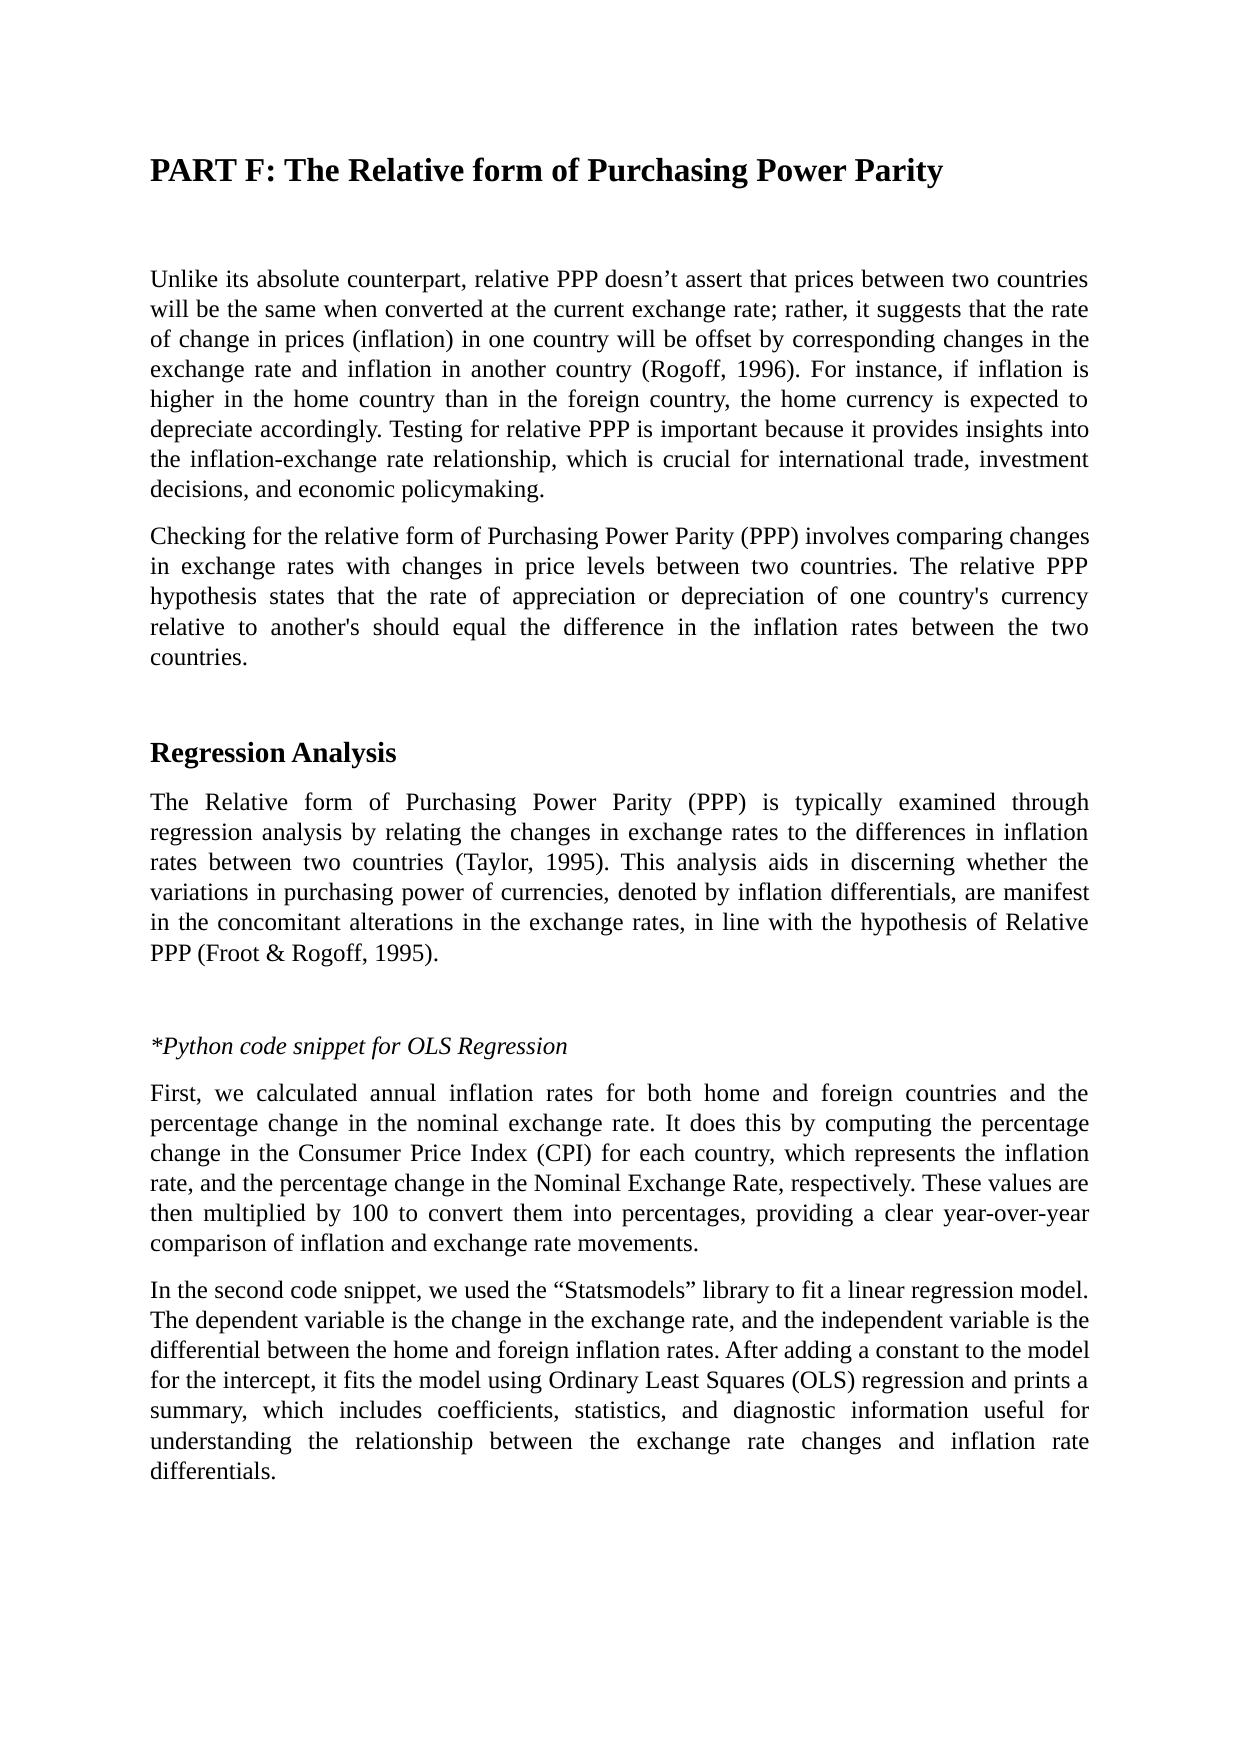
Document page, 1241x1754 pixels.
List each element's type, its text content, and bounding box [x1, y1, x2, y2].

text In the second code snippet, we used the “Statsmodels” library to fit a linear regression model. The dependent variable is the change in the exchange rate, and the independent variable is the differential between the home and foreign inflation rates. After adding a constant to the model for the intercept, it fits the model using Ordinary Least Squares (OLS) regression and prints a summary, which includes coefficients, statistics, and diagnostic information useful for understanding the relationship between the exchange rate changes and inflation rate differentials. [150, 1275, 1090, 1484]
text PART F: The Relative form of Purchasing Power Parity [150, 150, 1090, 188]
text *Python code snippet for OLS Regression [150, 1031, 1090, 1060]
text Regression Analysis [150, 735, 1090, 769]
text Unlike its absolute counterpart, relative PPP doesn’t assert that prices between two countries will be the same when converted at the current exchange rate; rather, it suggests that the rate of change in prices (inflation) in one country will be offset by corresponding changes in the exchange rate and inflation in another country (Rogoff, 1996). For instance, if inflation is higher in the home country than in the foreign country, the home currency is expected to depreciate accordingly. Testing for relative PPP is important because it provides insights into the inflation-exchange rate relationship, which is crucial for international trade, investment decisions, and economic policymaking. [150, 264, 1090, 503]
text First, we calculated annual inflation rates for both home and foreign countries and the percentage change in the nominal exchange rate. It does this by computing the percentage change in the Consumer Price Index (CPI) for each country, which represents the inflation rate, and the percentage change in the Nominal Exchange Rate, respectively. These values are then multiplied by 100 to convert them into percentages, providing a clear year-over-year comparison of inflation and exchange rate movements. [150, 1078, 1090, 1257]
text Checking for the relative form of Purchasing Power Parity (PPP) involves comparing changes in exchange rates with changes in price levels between two countries. The relative PPP hypothesis states that the rate of appreciation or depreciation of one country's currency relative to another's should equal the difference in the inflation rates between the two countries. [150, 521, 1090, 670]
text The Relative form of Purchasing Power Parity (PPP) is typically examined through regression analysis by relating the changes in exchange rates to the differences in inflation rates between two countries (Taylor, 1995). This analysis aids in discerning whether the variations in purchasing power of currencies, denoted by inflation differentials, are manifest in the concomitant alterations in the exchange rates, in line with the hypothesis of Relative PPP (Froot & Rogoff, 1995). [150, 787, 1090, 966]
